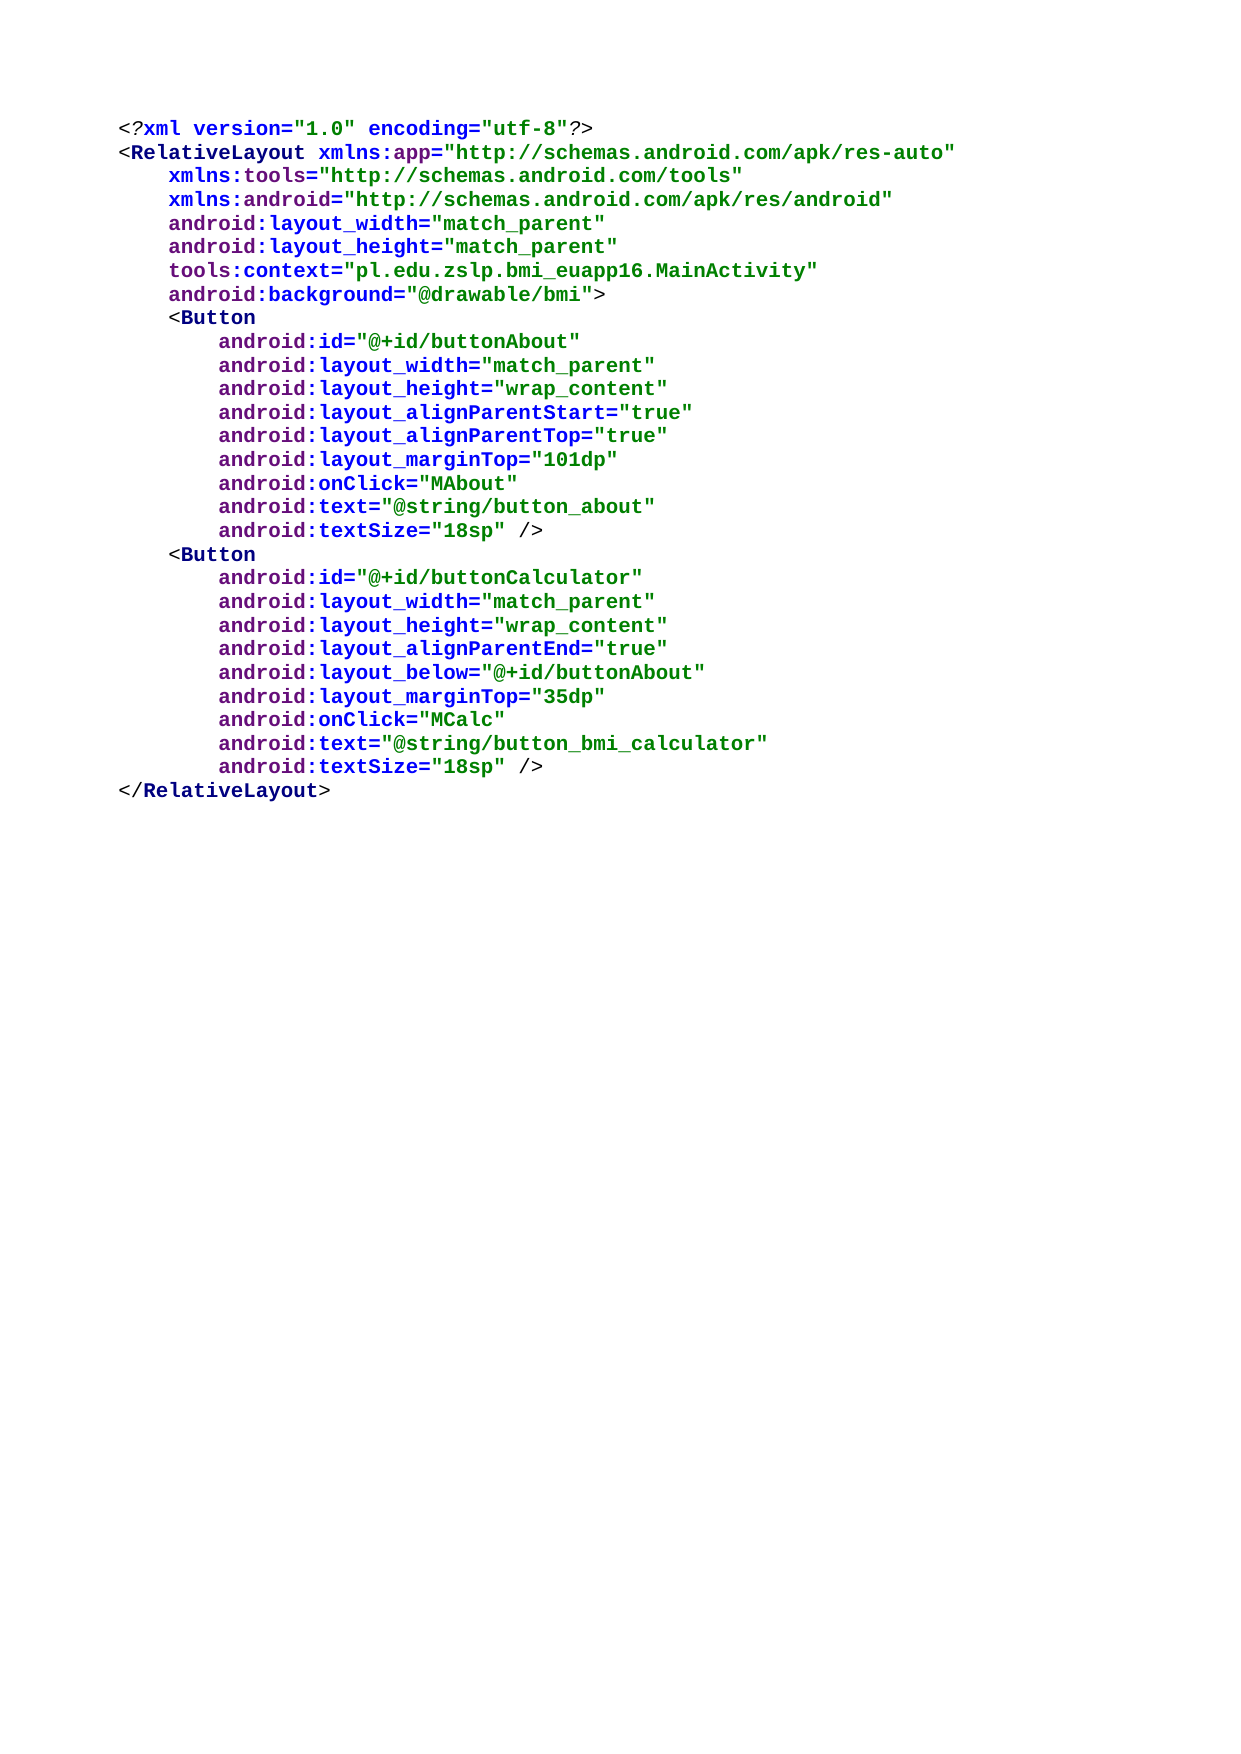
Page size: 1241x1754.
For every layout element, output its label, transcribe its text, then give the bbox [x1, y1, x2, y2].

text android:layout_alignParentStart="true" [118, 402, 1122, 426]
text android:layout_below="@+id/buttonAbout" [118, 662, 1122, 686]
text </RelativeLayout> [118, 780, 1122, 804]
text android:layout_alignParentTop="true" [118, 426, 1122, 449]
text android:layout_height="match_parent" [118, 236, 1122, 260]
text <?xml version="1.0" encoding="utf-8"?> [118, 118, 1122, 142]
text android:text="@string/button_about" [118, 496, 1122, 520]
text android:id="@+id/buttonCalculator" [118, 567, 1122, 591]
text android:id="@+id/buttonAbout" [118, 331, 1122, 354]
text android:layout_height="wrap_content" [118, 615, 1122, 638]
text <Button [118, 307, 1122, 331]
text android:layout_marginTop="35dp" [118, 686, 1122, 709]
text android:layout_width="match_parent" [118, 354, 1122, 378]
text android:layout_marginTop="101dp" [118, 449, 1122, 473]
text android:background="@drawable/bmi"> [118, 284, 1122, 307]
text xmlns:tools="http://schemas.android.com/tools" [118, 165, 1122, 189]
text android:textSize="18sp" /> [118, 757, 1122, 780]
text <Button [118, 544, 1122, 567]
text <RelativeLayout xmlns:app="http://schemas.android.com/apk/res-auto" [118, 142, 1122, 165]
text android:textSize="18sp" /> [118, 520, 1122, 544]
text android:text="@string/button_bmi_calculator" [118, 733, 1122, 757]
text android:layout_alignParentEnd="true" [118, 638, 1122, 662]
text android:onClick="MCalc" [118, 709, 1122, 733]
text android:layout_height="wrap_content" [118, 378, 1122, 402]
text tools:context="pl.edu.zslp.bmi_euapp16.MainActivity" [118, 260, 1122, 284]
text android:layout_width="match_parent" [118, 591, 1122, 615]
text android:layout_width="match_parent" [118, 213, 1122, 236]
text xmlns:android="http://schemas.android.com/apk/res/android" [118, 189, 1122, 213]
text android:onClick="MAbout" [118, 473, 1122, 496]
